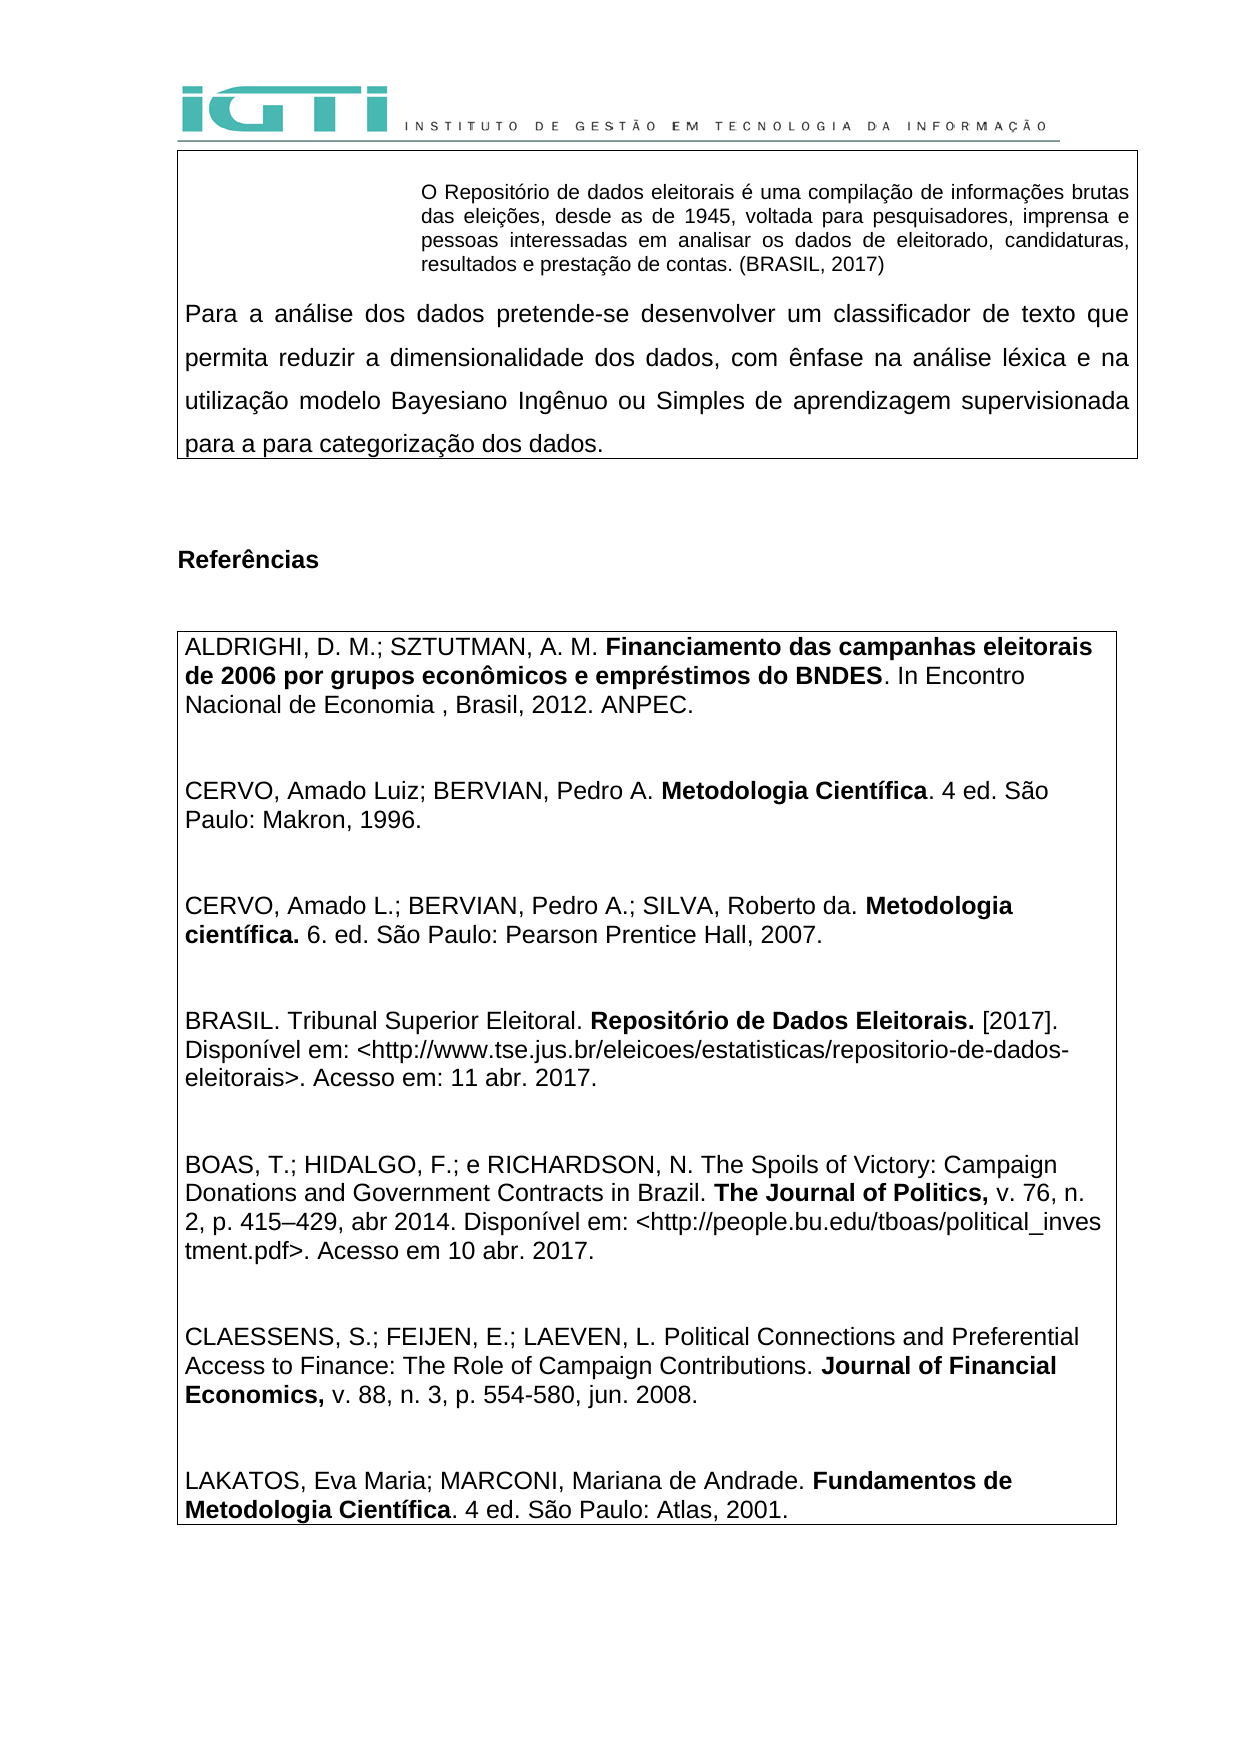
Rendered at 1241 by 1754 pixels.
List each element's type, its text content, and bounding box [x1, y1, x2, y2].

picture [177, 73, 1063, 150]
table_header ALDRIGHI, D. M.; SZTUTMAN, A. M. Financiamento das campanhas eleitorais de 2006 por grupos econômicos e empréstimos do BNDES. In Encontro Nacional de Economia , Brasil, 2012. ANPEC. CERVO, Amado Luiz; BERVIAN, Pedro A. Metodologia Científica. 4 ed. São Paulo: Makron, 1996. CERVO, Amado L.; BERVIAN, Pedro A.; SILVA, Roberto da. Metodologia científica. 6. ed. São Paulo: Pearson Prentice Hall, 2007. BRASIL. Tribunal Superior Eleitoral. Repositório de Dados Eleitorais. [2017]. Disponível em: <http://www.tse.jus.br/eleicoes/estatisticas/repositorio-de-dados-eleitorais>. Acesso em: 11 abr. 2017. BOAS, T.; HIDALGO, F.; e RICHARDSON, N. The Spoils of Victory: Campaign Donations and Government Contracts in Brazil. The Journal of Politics, v. 76, n. 2, p. 415–429, abr 2014. Disponível em: <http://people.bu.edu/tboas/political_inves tment.pdf>. Acesso em 10 abr. 2017. CLAESSENS, S.; FEIJEN, E.; LAEVEN, L. Political Connections and Preferential Access to Finance: The Role of Campaign Contributions. Journal of Financial Economics, v. 88, n. 3, p. 554-580, jun. 2008. LAKATOS, Eva Maria; MARCONI, Mariana de Andrade. Fundamentos de Metodologia Científica. 4 ed. São Paulo: Atlas, 2001. [178, 632, 1116, 1523]
text Referências [177, 545, 1063, 574]
table_header O Repositório de dados eleitorais é uma compilação de informações brutas das eleições, desde as de 1945, voltada para pesquisadores, imprensa e pessoas interessadas em analisar os dados de eleitorado, candidaturas, resultados e prestação de contas. (BRASIL, 2017) Para a análise dos dados pretende-se desenvolver um classificador de texto que permita reduzir a dimensionalidade dos dados, com ênfase na análise léxica e na utilização modelo Bayesiano Ingênuo ou Simples de aprendizagem supervisionada para a para categorização dos dados. [178, 151, 1137, 458]
